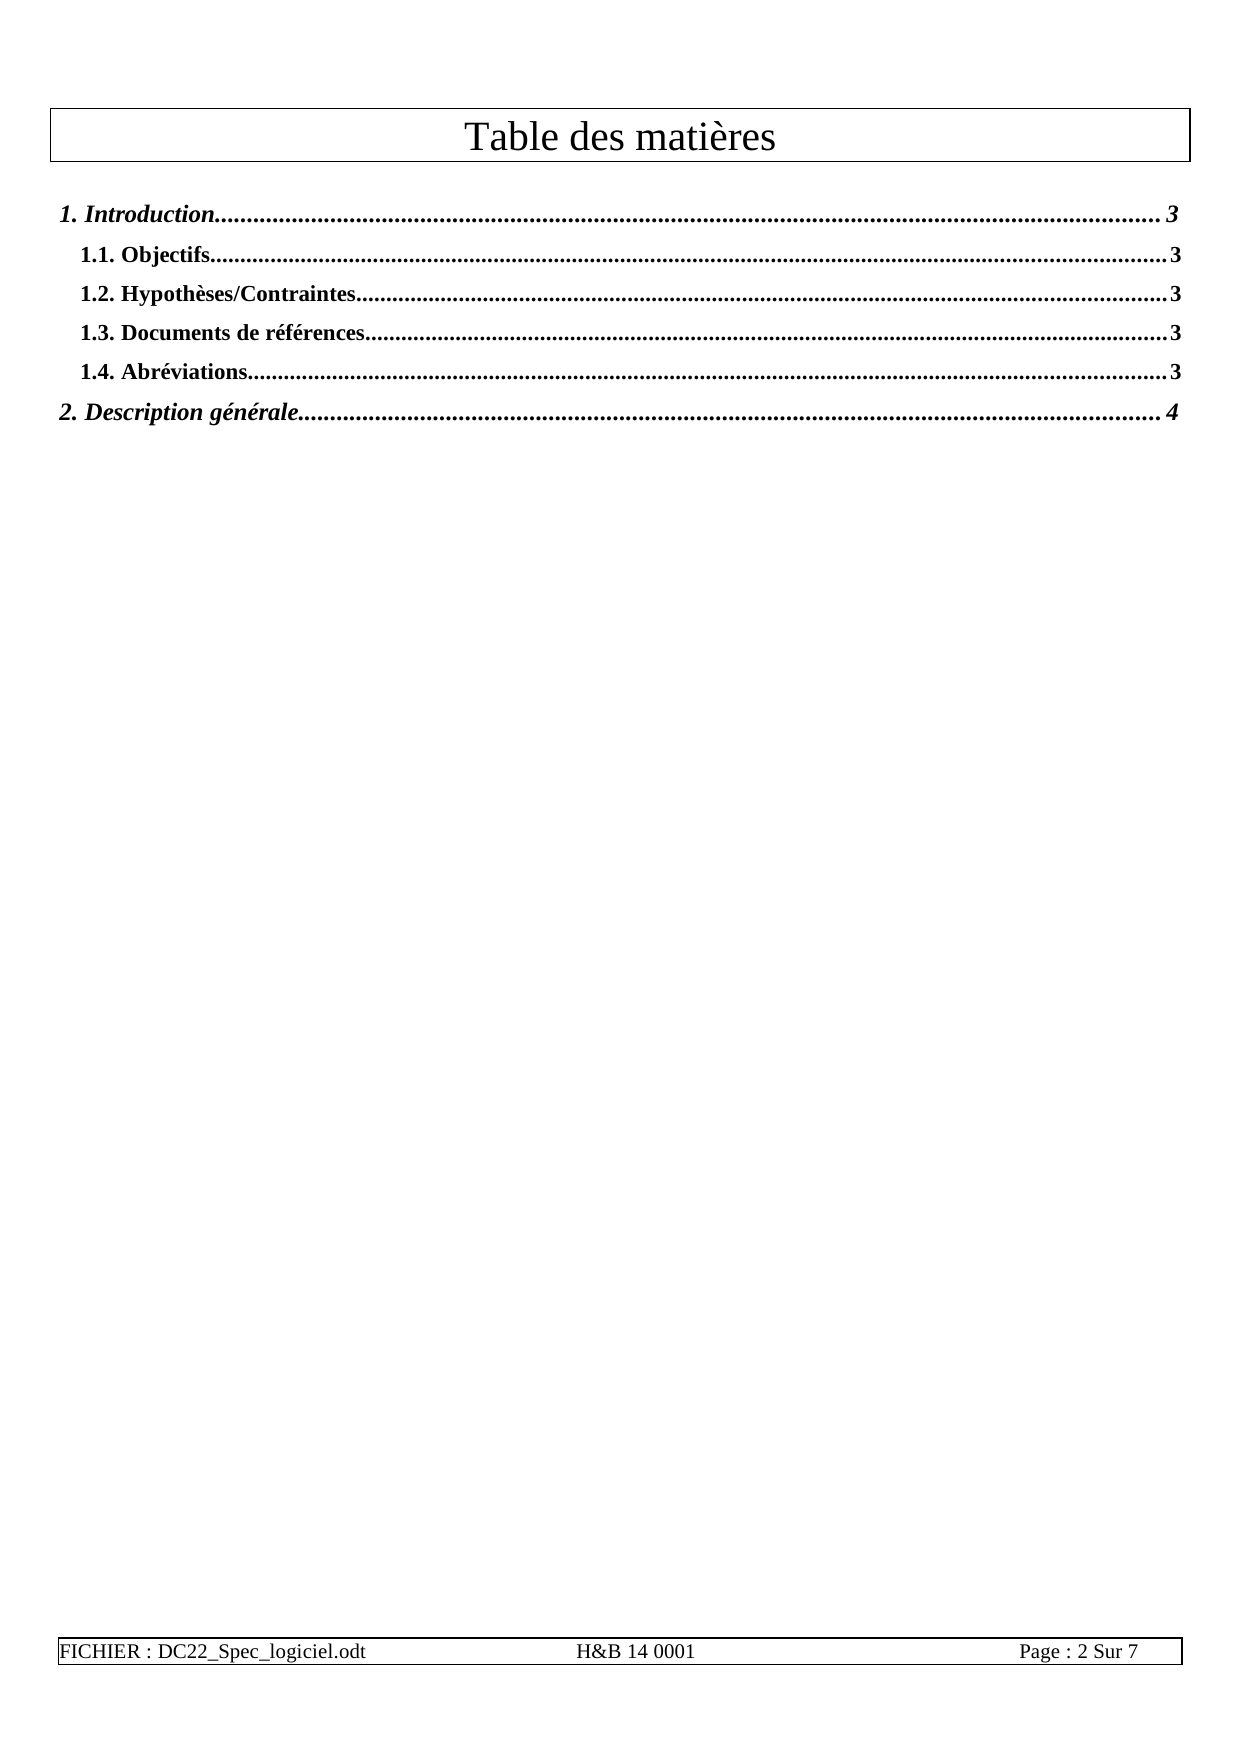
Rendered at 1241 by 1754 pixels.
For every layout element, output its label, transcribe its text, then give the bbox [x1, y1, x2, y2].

text 1.4. Abréviations 3 [80, 358, 1181, 384]
text 1.1. Objectifs 3 [80, 241, 1181, 267]
text 1. Introduction 3 [59, 199, 1181, 228]
text Table des matières [51, 109, 1189, 161]
text 1.3. Documents de références 3 [80, 319, 1181, 345]
text 2. Description générale 4 [59, 397, 1181, 426]
text 1.2. Hypothèses/Contraintes 3 [80, 279, 1181, 306]
